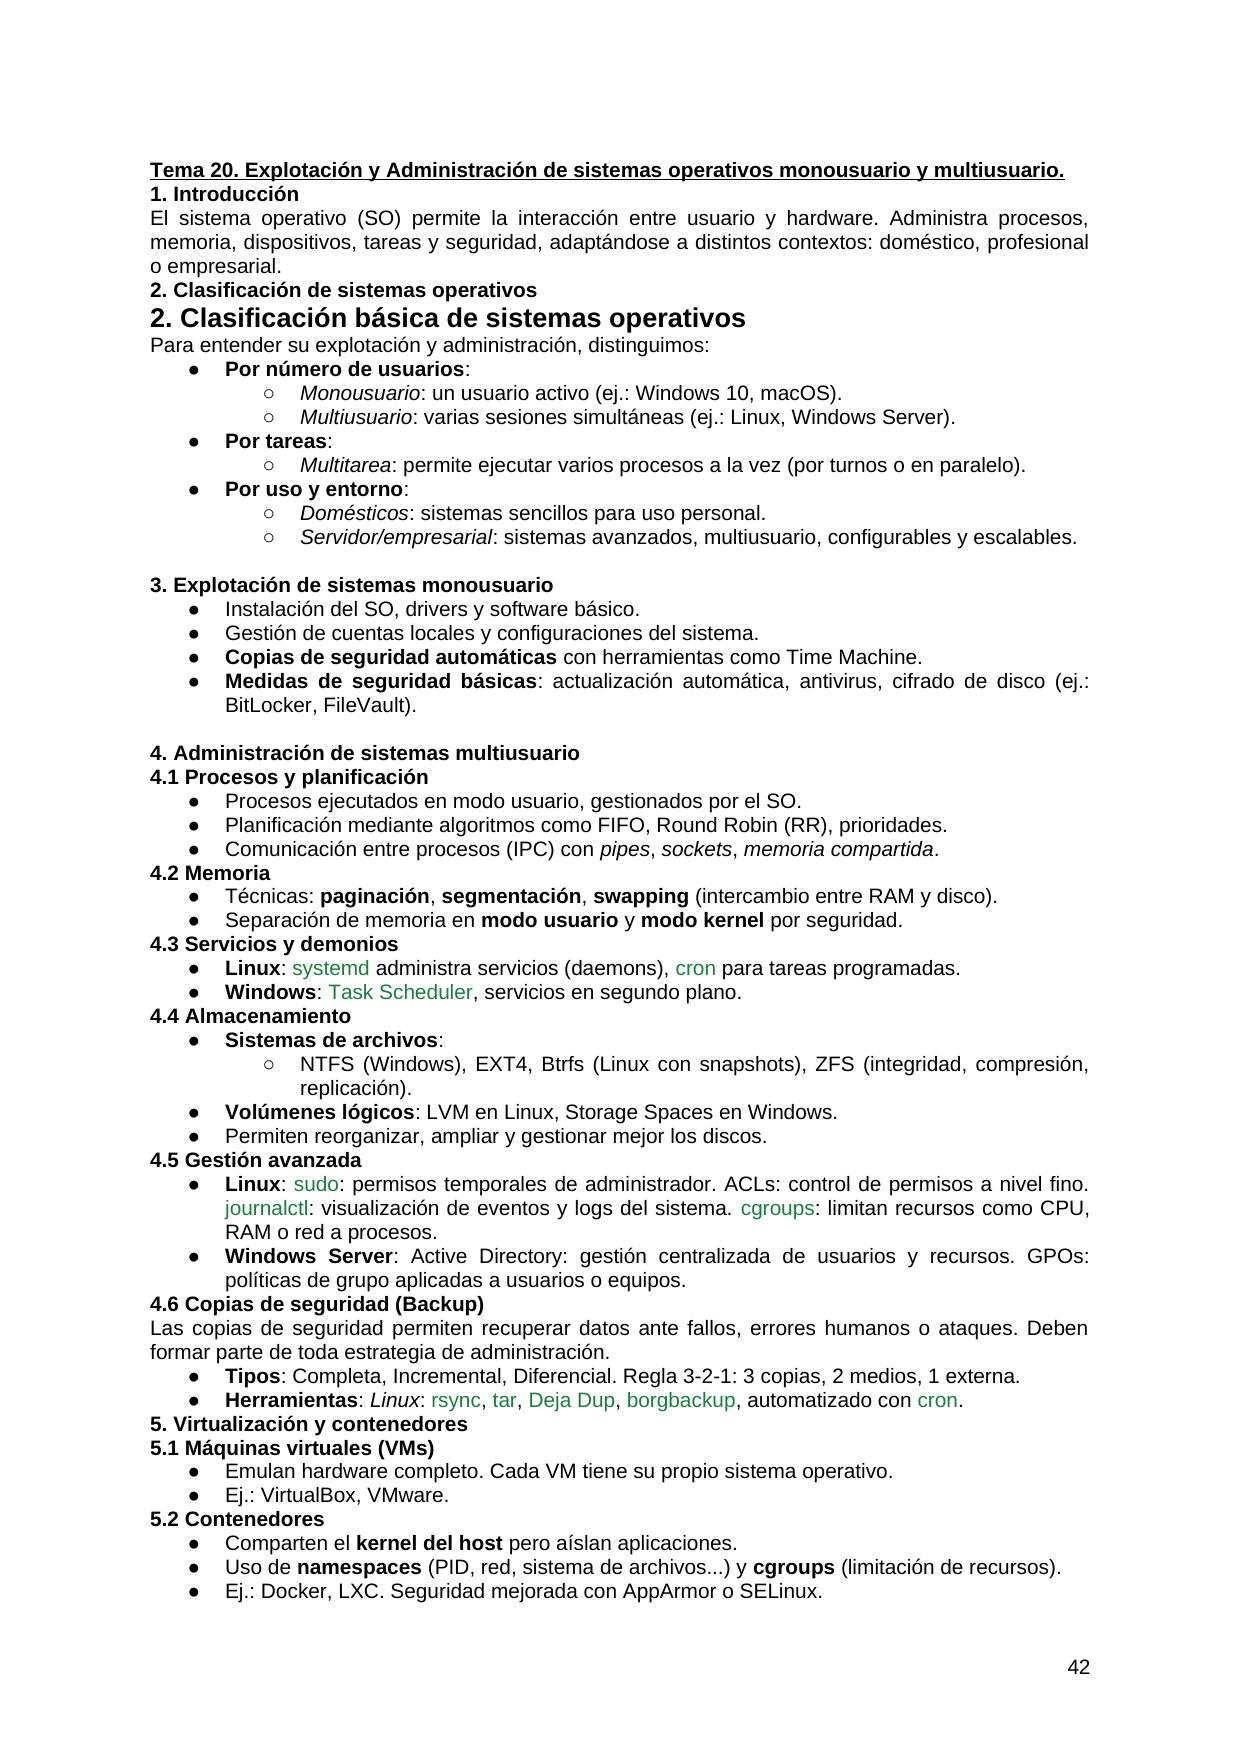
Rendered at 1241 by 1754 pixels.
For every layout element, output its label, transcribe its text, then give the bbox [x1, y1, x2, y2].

list Servidor/empresarial: sistemas avanzados, multiusuario, configurables y escalables. [262, 525, 1090, 573]
list Gestión de cuentas locales y configuraciones del sistema. [187, 621, 1090, 645]
list Domésticos: sistemas sencillos para uso personal. [262, 501, 1090, 525]
list Comunicación entre procesos (IPC) con pipes, sockets, memoria compartida. [187, 836, 1090, 860]
subtitle 4.3 Servicios y demonios [150, 932, 1090, 956]
list Por número de usuarios: [187, 357, 1090, 381]
list Windows Server: Active Directory: gestión centralizada de usuarios y recursos. GPOs: políticas de grupo aplicadas a usuarios o equipos. [187, 1244, 1090, 1292]
list Multiusuario: varias sesiones simultáneas (ej.: Linux, Windows Server). [262, 405, 1090, 429]
list Herramientas: Linux: rsync, tar, Deja Dup, borgbackup, automatizado con cron. [187, 1387, 1090, 1411]
list Ej.: Docker, LXC. Seguridad mejorada con AppArmor o SELinux. [187, 1579, 1090, 1603]
text Para entender su explotación y administración, distinguimos: [150, 333, 1090, 357]
subtitle 3. Explotación de sistemas monousuario [150, 573, 1090, 597]
subtitle 2. Clasificación de sistemas operativos [150, 278, 1090, 302]
list Planificación mediante algoritmos como FIFO, Round Robin (RR), prioridades. [187, 812, 1090, 836]
list Linux: sudo: permisos temporales de administrador. ACLs: control de permisos a nivel fino. journalctl: visualización de eventos y logs del sistema. cgroups: limitan recursos como CPU, RAM o red a procesos. [187, 1172, 1090, 1244]
subtitle 2. Clasificación básica de sistemas operativos [150, 302, 1090, 333]
subtitle 4.1 Procesos y planificación [150, 764, 1090, 788]
subtitle Tema 20. Explotación y Administración de sistemas operativos monousuario y multiusuario. [150, 158, 1090, 182]
list Ej.: VirtualBox, VMware. [187, 1483, 1090, 1507]
list Windows: Task Scheduler, servicios en segundo plano. [187, 980, 1090, 1004]
list Multitarea: permite ejecutar varios procesos a la vez (por turnos o en paralelo). [262, 453, 1090, 477]
list Copias de seguridad automáticas con herramientas como Time Machine. [187, 645, 1090, 669]
text Las copias de seguridad permiten recuperar datos ante fallos, errores humanos o ataques. Deben formar parte de toda estrategia de administración. [150, 1316, 1090, 1363]
subtitle 4. Administración de sistemas multiusuario [150, 741, 1090, 764]
subtitle 1. Introducción [150, 182, 1090, 206]
subtitle 4.2 Memoria [150, 860, 1090, 884]
list Tipos: Completa, Incremental, Diferencial. Regla 3-2-1: 3 copias, 2 medios, 1 externa. [187, 1363, 1090, 1387]
list Medidas de seguridad básicas: actualización automática, antivirus, cifrado de disco (ej.: BitLocker, FileVault). [187, 669, 1090, 717]
text El sistema operativo (SO) permite la interacción entre usuario y hardware. Administra procesos, memoria, dispositivos, tareas y seguridad, adaptándose a distintos contextos: doméstico, profesional o empresarial. [150, 206, 1090, 278]
list Linux: systemd administra servicios (daemons), cron para tareas programadas. [187, 956, 1090, 980]
list Por uso y entorno: [187, 477, 1090, 501]
list Volúmenes lógicos: LVM en Linux, Storage Spaces en Windows. [187, 1100, 1090, 1124]
subtitle 5. Virtualización y contenedores [150, 1411, 1090, 1435]
list Separación de memoria en modo usuario y modo kernel por seguridad. [187, 908, 1090, 932]
subtitle 4.6 Copias de seguridad (Backup) [150, 1292, 1090, 1316]
list Comparten el kernel del host pero aíslan aplicaciones. [187, 1531, 1090, 1555]
list Por tareas: [187, 429, 1090, 453]
list Sistemas de archivos: [187, 1028, 1090, 1052]
list Monousuario: un usuario activo (ej.: Windows 10, macOS). [262, 381, 1090, 405]
list Procesos ejecutados en modo usuario, gestionados por el SO. [187, 788, 1090, 812]
list NTFS (Windows), EXT4, Btrfs (Linux con snapshots), ZFS (integridad, compresión, replicación). [262, 1052, 1090, 1100]
subtitle 4.4 Almacenamiento [150, 1004, 1090, 1028]
subtitle 5.2 Contenedores [150, 1507, 1090, 1531]
list Instalación del SO, drivers y software básico. [187, 597, 1090, 621]
subtitle 5.1 Máquinas virtuales (VMs) [150, 1435, 1090, 1459]
list Uso de namespaces (PID, red, sistema de archivos...) y cgroups (limitación de recursos). [187, 1555, 1090, 1579]
list Técnicas: paginación, segmentación, swapping (intercambio entre RAM y disco). [187, 884, 1090, 908]
subtitle 4.5 Gestión avanzada [150, 1148, 1090, 1172]
list Emulan hardware completo. Cada VM tiene su propio sistema operativo. [187, 1459, 1090, 1483]
list Permiten reorganizar, ampliar y gestionar mejor los discos. [187, 1124, 1090, 1148]
